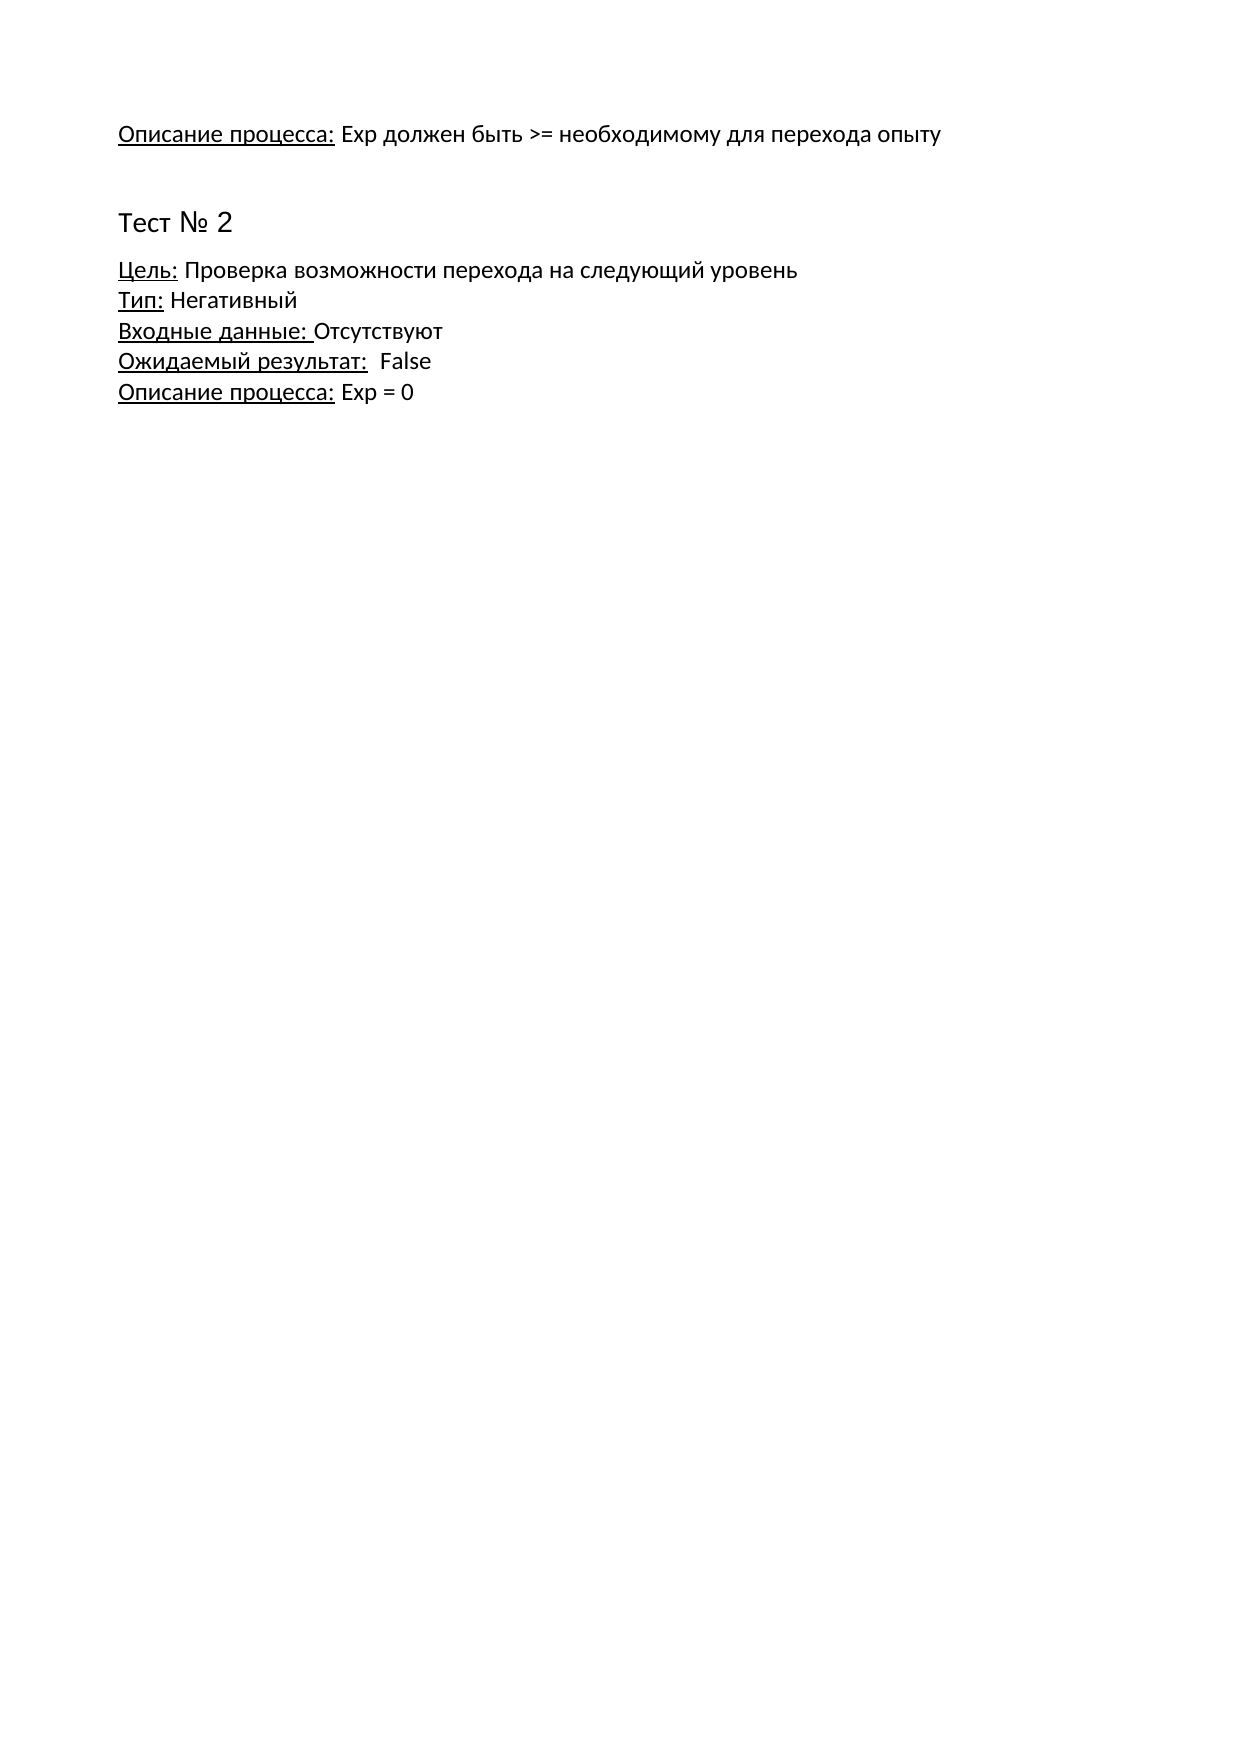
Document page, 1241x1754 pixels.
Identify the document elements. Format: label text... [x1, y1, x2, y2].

text Описание процесса: Exp должен быть >= необходимому для перехода опыту [118, 118, 1122, 149]
text Ожидаемый результат: False [118, 345, 1122, 376]
text Тип: Негативный [118, 284, 1122, 315]
text Цель: Проверка возможности перехода на следующий уровень [118, 254, 1122, 284]
text Тест № 2 [118, 202, 1122, 241]
text Описание процесса: Exp = 0 [118, 376, 1122, 406]
text Входные данные: Отсутствуют [118, 315, 1122, 345]
